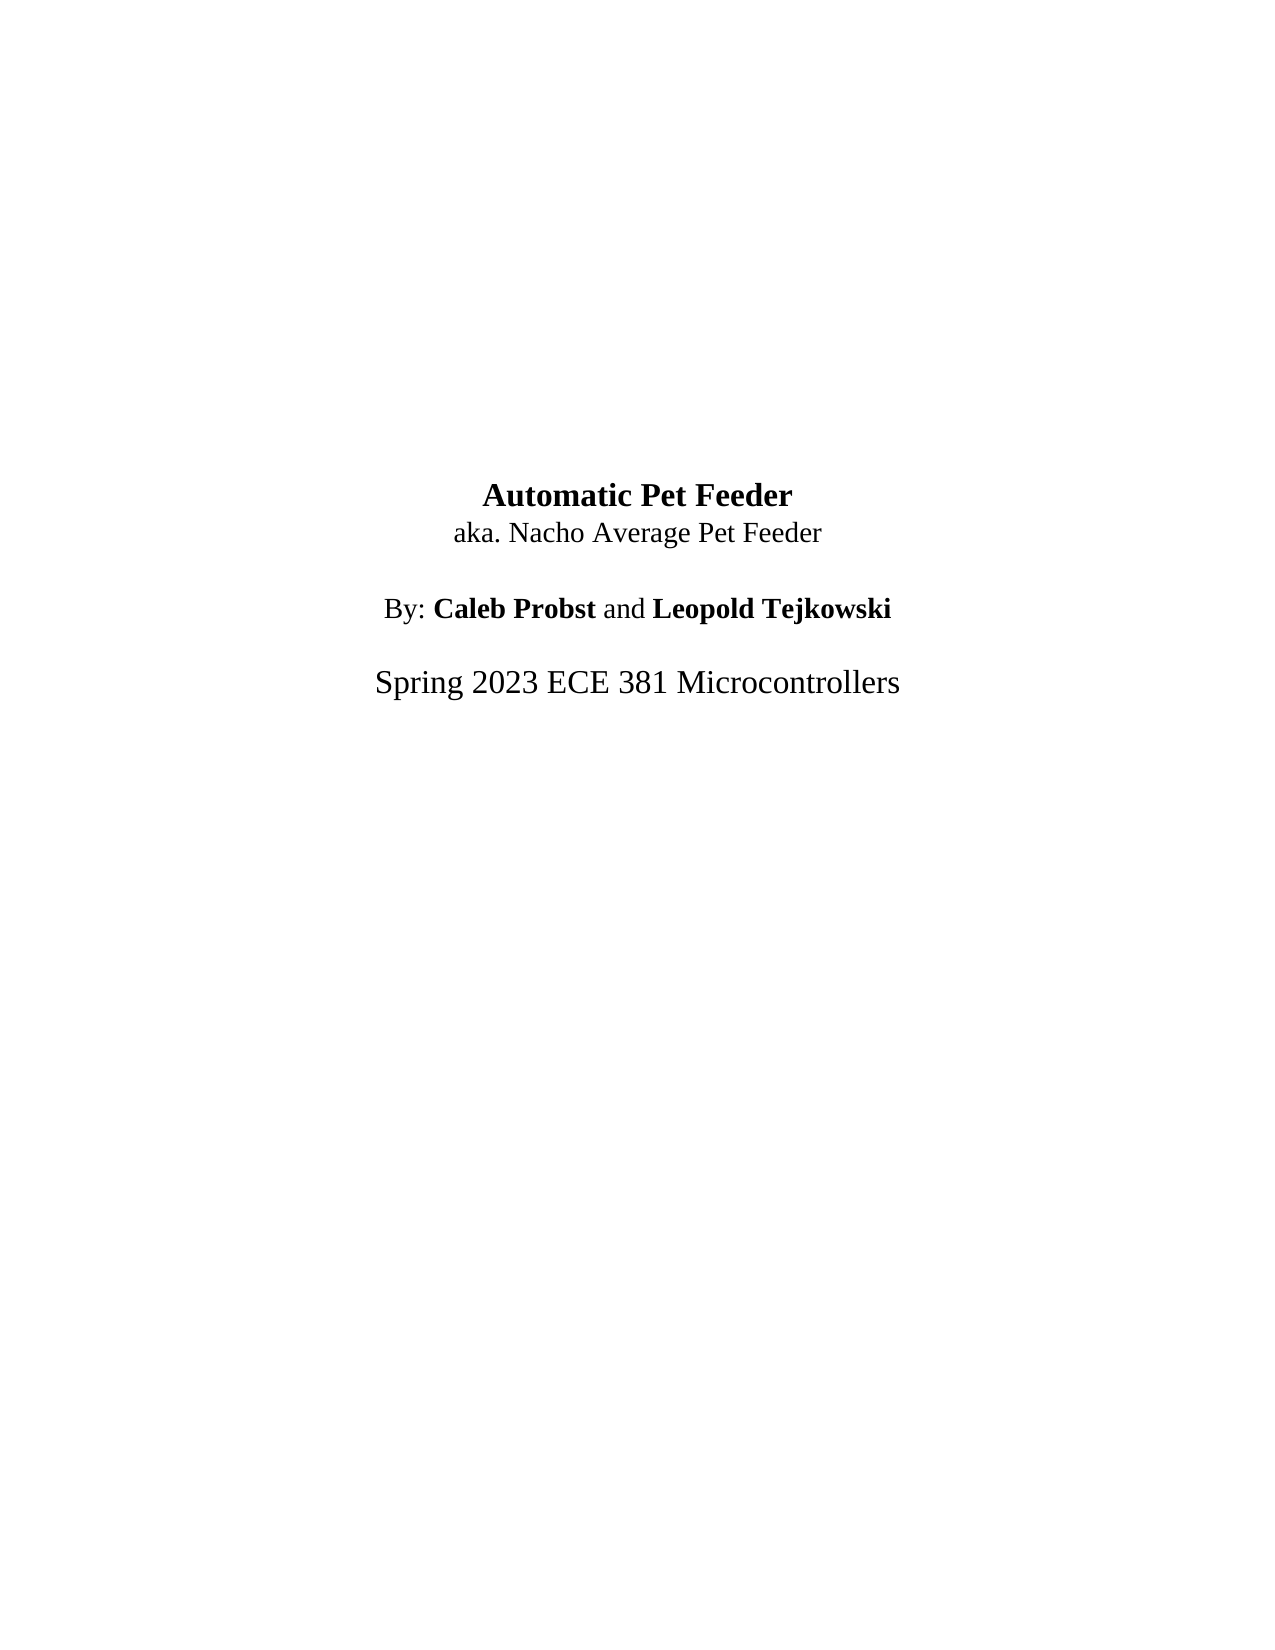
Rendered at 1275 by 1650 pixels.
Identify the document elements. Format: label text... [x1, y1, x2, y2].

text Spring 2023 ECE 381 Microcontrollers [150, 662, 1125, 701]
text By: Caleb Probst and Leopold Tejkowski [150, 591, 1125, 625]
text Automatic Pet Feeder aka. Nacho Average Pet Feeder [150, 475, 1125, 549]
